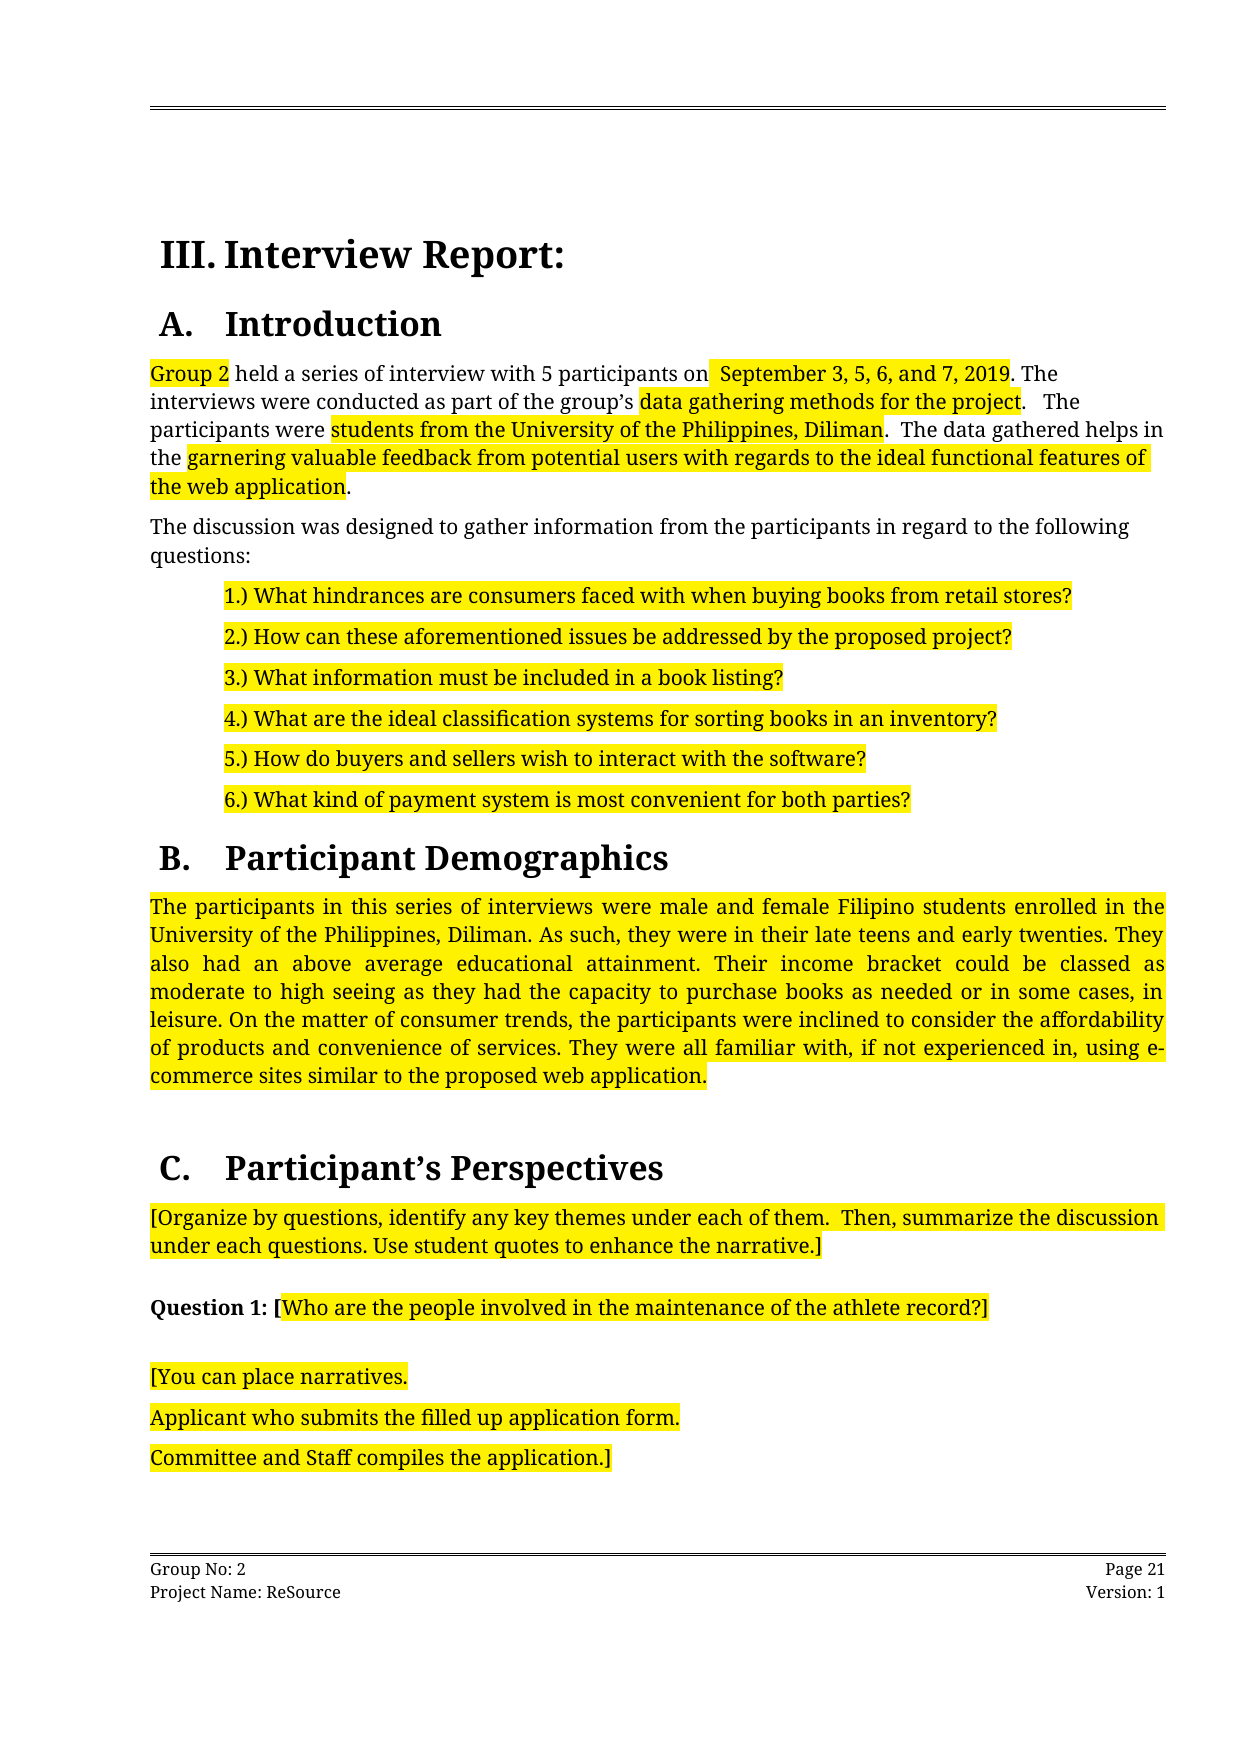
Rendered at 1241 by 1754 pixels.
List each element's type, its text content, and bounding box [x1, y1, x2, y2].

text 5.) How do buyers and sellers wish to interact with the software? [224, 744, 1166, 773]
text 2.) How can these aforementioned issues be addressed by the proposed project? [224, 622, 1166, 650]
text The discussion was designed to gather information from the participants in regard to the following questions: [150, 512, 1166, 569]
subtitle Participant Demographics [150, 834, 1166, 880]
text Applicant who submits the filled up application form. [150, 1403, 1166, 1431]
text 3.) What information must be included in a book listing? [224, 663, 1166, 691]
text 1.) What hindrances are consumers faced with when buying books from retail stores? [224, 581, 1166, 610]
text [You can place narratives. [150, 1362, 1166, 1390]
subtitle Interview Report: [150, 228, 1166, 280]
text [Organize by questions, identify any key themes under each of them. Then, summarize the discussion under each questions. Use student quotes to enhance the narrative.] [150, 1203, 1166, 1259]
text Group 2 held a series of interview with 5 participants on September 3, 5, 6, and 7, 2019. The interviews were conducted as part of the group’s data gathering methods for the project. The participants were students from the University of the Philippines, Diliman. The data gathered helps in the garnering valuable feedback from potential users with regards to the ideal functional features of the web application. [150, 359, 1166, 500]
text Committee and Staff compiles the application.] [150, 1443, 1166, 1472]
subtitle Participant’s Perspectives [150, 1144, 1166, 1190]
text The participants in this series of interviews were male and female Filipino students enrolled in the University of the Philippines, Diliman. As such, they were in their late teens and early twenties. They also had an above average educational attainment. Their income bracket could be classed as moderate to high seeing as they had the capacity to purchase books as needed or in some cases, in leisure. On the matter of consumer trends, the participants were inclined to consider the affordability of products and convenience of services. They were all familiar with, if not experienced in, using e-commerce sites similar to the proposed web application. [150, 892, 1166, 1090]
text 4.) What are the ideal classification systems for sorting books in an inventory? [224, 704, 1166, 732]
text Question 1: [Who are the people involved in the maintenance of the athlete record?] [150, 1293, 1166, 1321]
subtitle Introduction [150, 301, 1166, 346]
text 6.) What kind of payment system is most convenient for both parties? [224, 785, 1166, 813]
